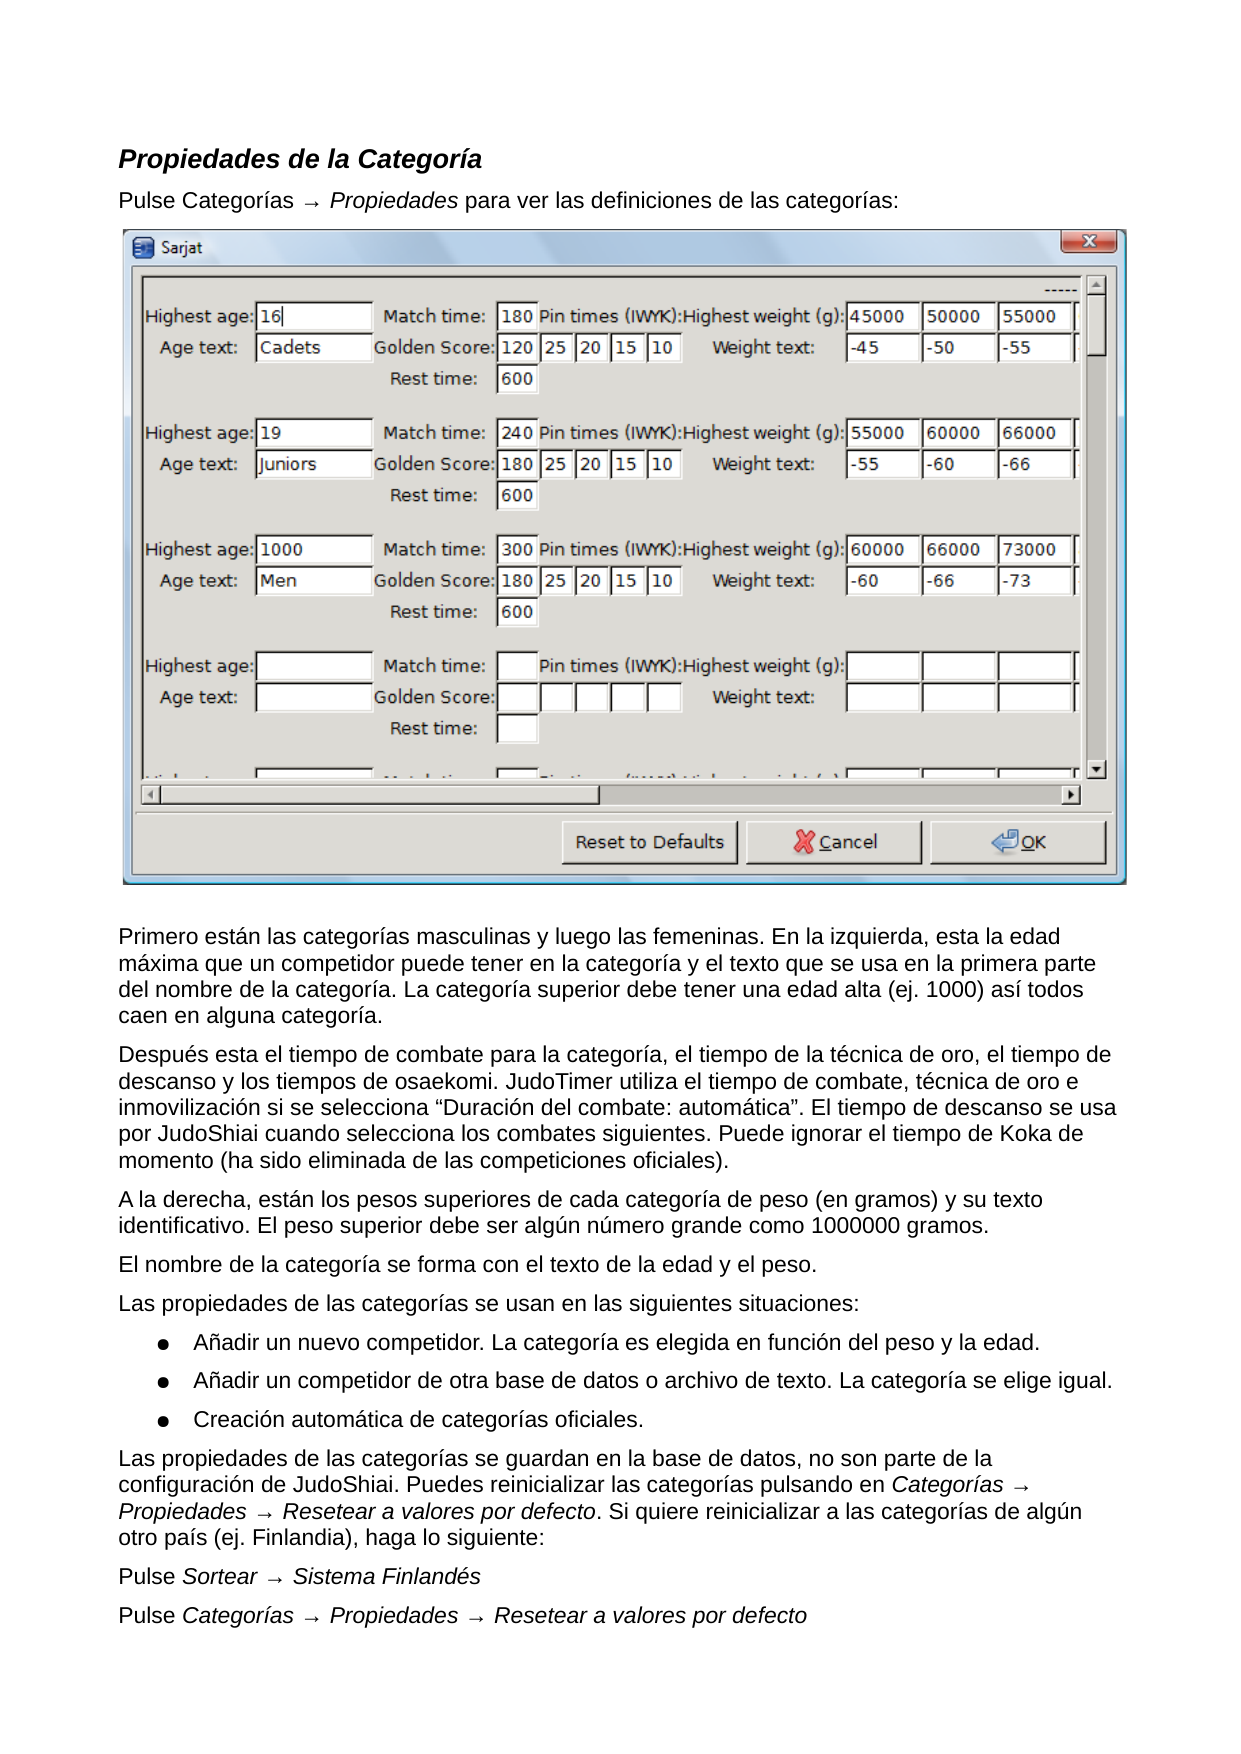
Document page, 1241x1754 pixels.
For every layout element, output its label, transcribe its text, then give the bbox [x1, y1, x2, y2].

list Añadir un competidor de otra base de datos o archivo de texto. La categoría se elige igual. [156, 1367, 1122, 1394]
text A la derecha, están los pesos superiores de cada categoría de peso (en gramos) y su texto identificativo. El peso superior debe ser algún número grande como 1000000 gramos. [118, 1186, 1122, 1238]
picture [122, 229, 1127, 885]
text El nombre de la categoría se forma con el texto de la edad y el peso. [118, 1251, 1122, 1277]
list Añadir un nuevo competidor. La categoría es elegida en función del peso y la edad. [156, 1328, 1122, 1355]
text Pulse Categorías → Propiedades → Resetear a valores por defecto [118, 1602, 1122, 1628]
subtitle Propiedades de la Categoría [118, 143, 1122, 174]
text Pulse Sortear → Sistema Finlandés [118, 1563, 1122, 1589]
text Pulse Categorías → Propiedades para ver las definiciones de las categorías: [118, 187, 1122, 213]
text Primero están las categorías masculinas y luego las femeninas. En la izquierda, esta la edad máxima que un competidor puede tener en la categoría y el texto que se usa en la primera parte del nombre de la categoría. La categoría superior debe tener una edad alta (ej. 1000) así todos caen en alguna categoría. [118, 923, 1122, 1029]
text Después esta el tiempo de combate para la categoría, el tiempo de la técnica de oro, el tiempo de descanso y los tiempos de osaekomi. JudoTimer utiliza el tiempo de combate, técnica de oro e inmovilización si se selecciona “Duración del combate: automática”. El tiempo de descanso se usa por JudoShiai cuando selecciona los combates siguientes. Puede ignorar el tiempo de Koka de momento (ha sido eliminada de las competiciones oficiales). [118, 1041, 1122, 1173]
list Creación automática de categorías oficiales. [156, 1406, 1122, 1432]
text Las propiedades de las categorías se usan en las siguientes situaciones: [118, 1289, 1122, 1316]
text Las propiedades de las categorías se guardan en la base de datos, no son parte de la configuración de JudoShiai. Puedes reinicializar las categorías pulsando en Categorías → Propiedades → Resetear a valores por defecto. Si quiere reinicializar a las categorías de algún otro país (ej. Finlandia), haga lo siguiente: [118, 1445, 1122, 1550]
